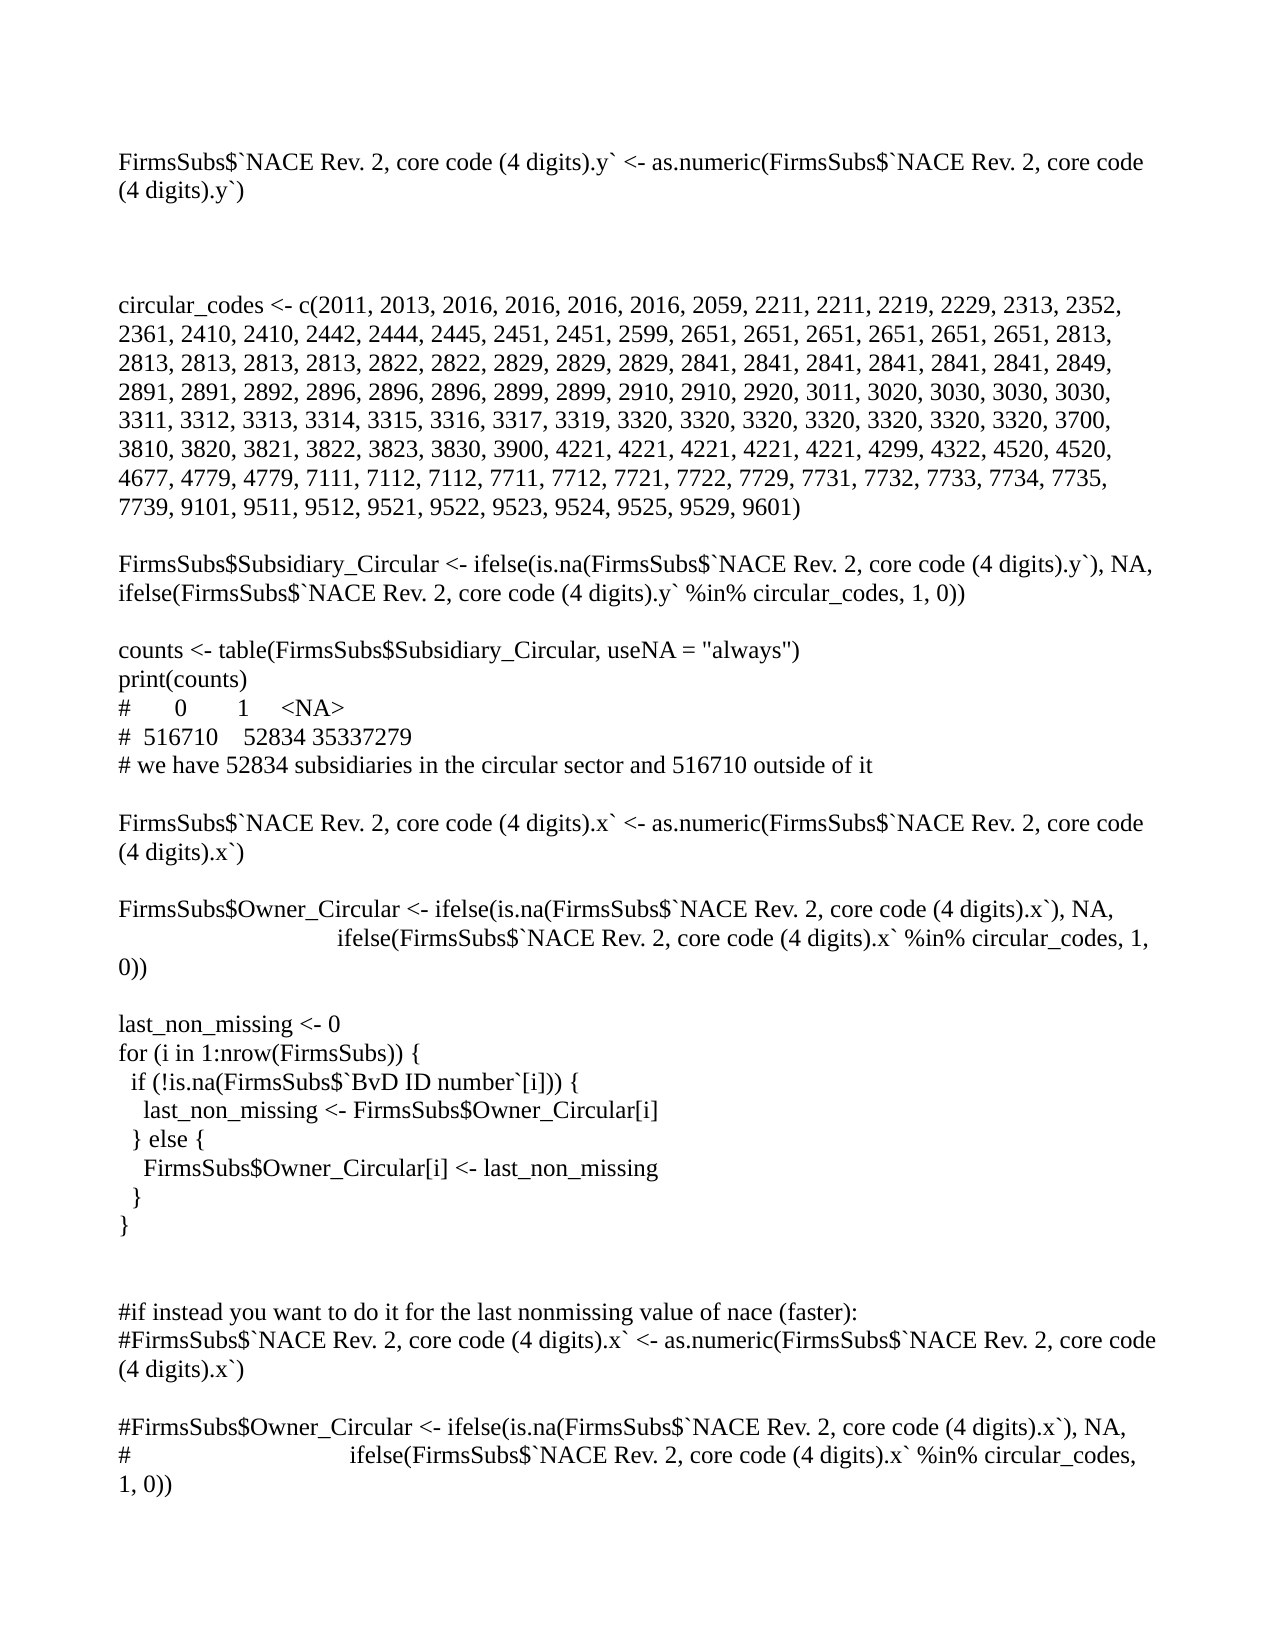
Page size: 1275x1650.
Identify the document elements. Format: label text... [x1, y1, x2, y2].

text #FirmsSubs$`NACE Rev. 2, core code (4 digits).x` <- as.numeric(FirmsSubs$`NACE Rev. 2, core code (4 digits).x`) [118, 1326, 1157, 1383]
text if (!is.na(FirmsSubs$`BvD ID number`[i])) { [118, 1067, 1157, 1096]
text #FirmsSubs$Owner_Circular <- ifelse(is.na(FirmsSubs$`NACE Rev. 2, core code (4 digits).x`), NA, [118, 1412, 1157, 1441]
text counts <- table(FirmsSubs$Subsidiary_Circular, useNA = "always") [118, 636, 1157, 664]
text FirmsSubs$Owner_Circular <- ifelse(is.na(FirmsSubs$`NACE Rev. 2, core code (4 digits).x`), NA, [118, 894, 1157, 923]
text #if instead you want to do it for the last nonmissing value of nace (faster): [118, 1297, 1157, 1326]
text FirmsSubs$Subsidiary_Circular <- ifelse(is.na(FirmsSubs$`NACE Rev. 2, core code (4 digits).y`), NA, ifelse(FirmsSubs$`NACE Rev. 2, core code (4 digits).y` %in% circular_codes, 1, 0)) [118, 549, 1157, 607]
text # 516710 52834 35337279 [118, 722, 1157, 751]
text } else { [118, 1124, 1157, 1153]
text last_non_missing <- FirmsSubs$Owner_Circular[i] [118, 1096, 1157, 1124]
text # 0 1 <NA> [118, 693, 1157, 722]
text } [118, 1182, 1157, 1211]
text FirmsSubs$`NACE Rev. 2, core code (4 digits).x` <- as.numeric(FirmsSubs$`NACE Rev. 2, core code (4 digits).x`) [118, 808, 1157, 866]
text FirmsSubs$`NACE Rev. 2, core code (4 digits).y` <- as.numeric(FirmsSubs$`NACE Rev. 2, core code (4 digits).y`) [118, 147, 1157, 204]
text } [118, 1211, 1157, 1239]
text # ifelse(FirmsSubs$`NACE Rev. 2, core code (4 digits).x` %in% circular_codes, 1, 0)) [118, 1441, 1157, 1498]
text ifelse(FirmsSubs$`NACE Rev. 2, core code (4 digits).x` %in% circular_codes, 1, 0)) [118, 923, 1157, 981]
text last_non_missing <- 0 [118, 1009, 1157, 1038]
text for (i in 1:nrow(FirmsSubs)) { [118, 1038, 1157, 1067]
text FirmsSubs$Owner_Circular[i] <- last_non_missing [118, 1153, 1157, 1182]
text circular_codes <- c(2011, 2013, 2016, 2016, 2016, 2016, 2059, 2211, 2211, 2219, 2229, 2313, 2352, 2361, 2410, 2410, 2442, 2444, 2445, 2451, 2451, 2599, 2651, 2651, 2651, 2651, 2651, 2651, 2813, 2813, 2813, 2813, 2813, 2822, 2822, 2829, 2829, 2829, 2841, 2841, 2841, 2841, 2841, 2841, 2849, 2891, 2891, 2892, 2896, 2896, 2896, 2899, 2899, 2910, 2910, 2920, 3011, 3020, 3030, 3030, 3030, 3311, 3312, 3313, 3314, 3315, 3316, 3317, 3319, 3320, 3320, 3320, 3320, 3320, 3320, 3320, 3700, 3810, 3820, 3821, 3822, 3823, 3830, 3900, 4221, 4221, 4221, 4221, 4221, 4299, 4322, 4520, 4520, 4677, 4779, 4779, 7111, 7112, 7112, 7711, 7712, 7721, 7722, 7729, 7731, 7732, 7733, 7734, 7735, 7739, 9101, 9511, 9512, 9521, 9522, 9523, 9524, 9525, 9529, 9601) [118, 291, 1157, 521]
text # we have 52834 subsidiaries in the circular sector and 516710 outside of it [118, 751, 1157, 779]
text print(counts) [118, 664, 1157, 693]
